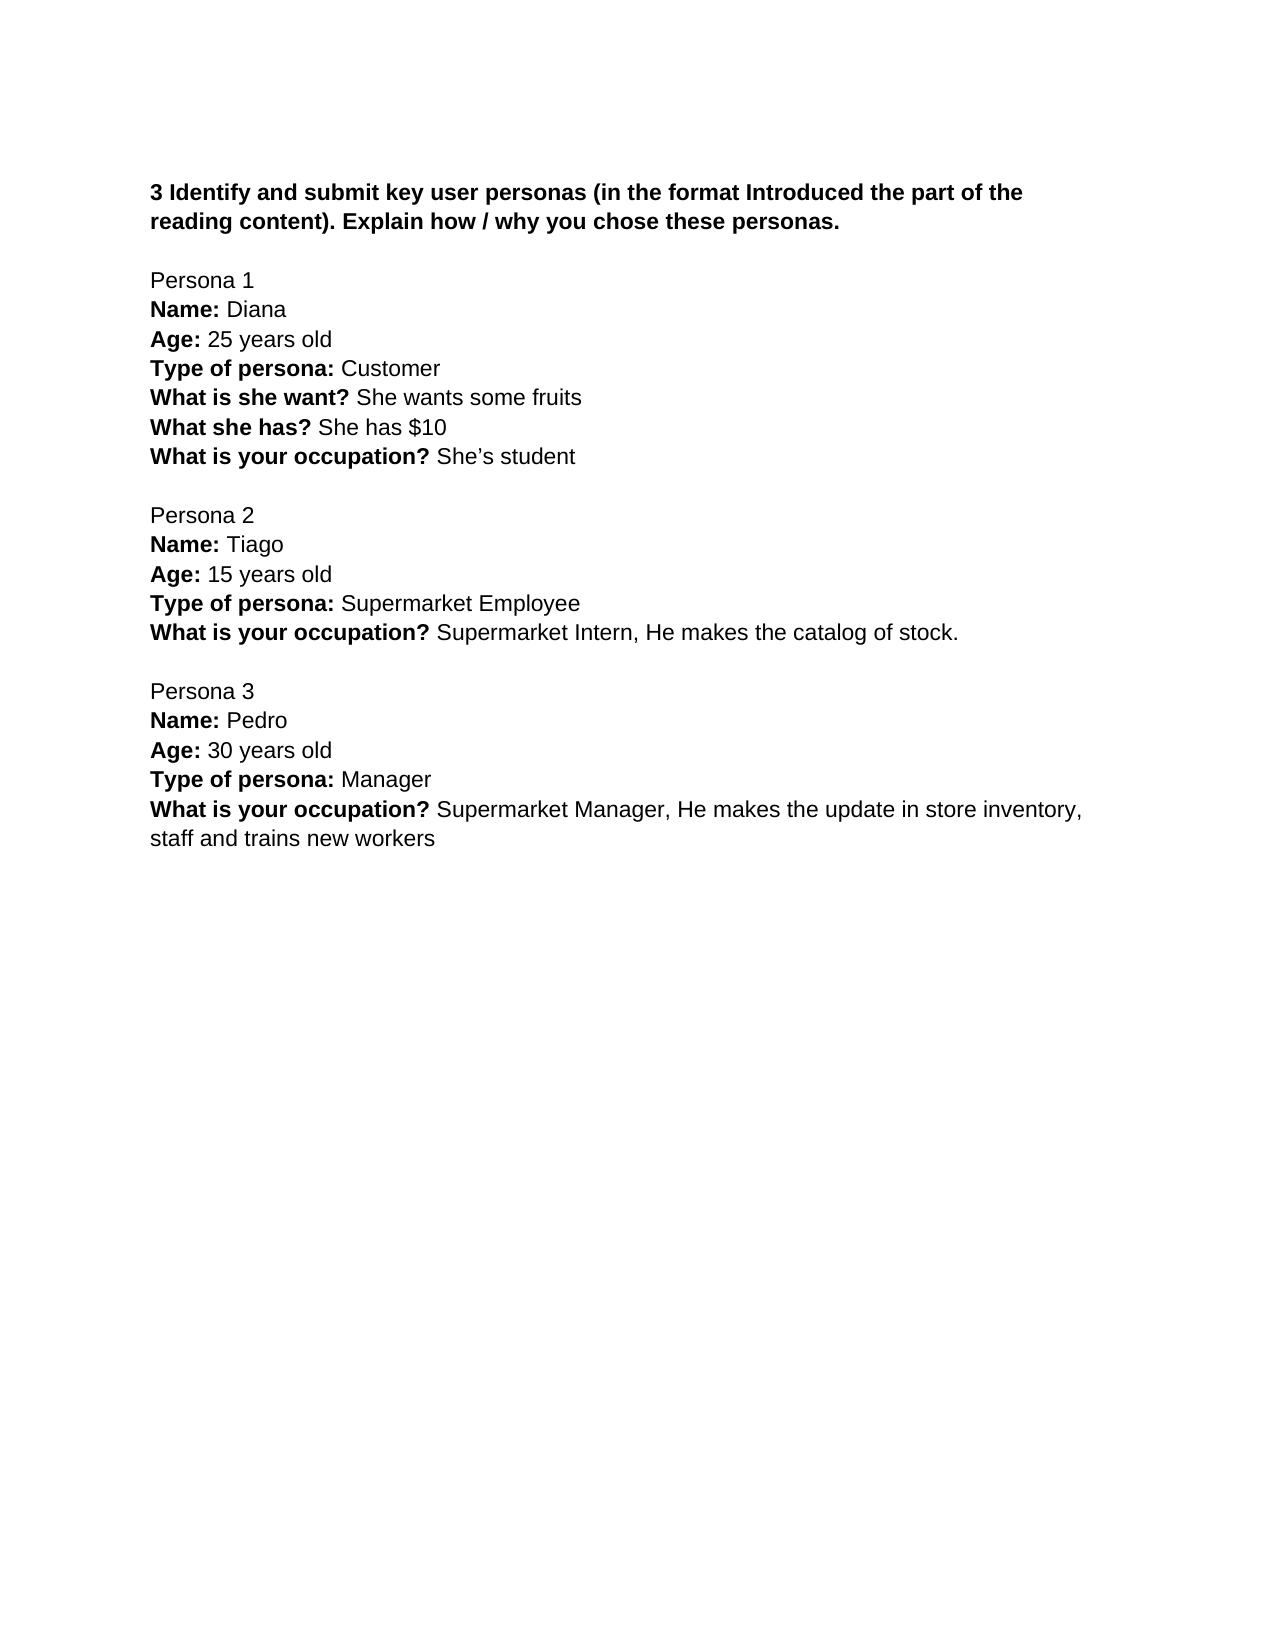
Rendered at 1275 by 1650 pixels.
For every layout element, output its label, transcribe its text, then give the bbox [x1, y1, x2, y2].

text Type of persona: Supermarket Employee [150, 591, 1125, 616]
text Persona 1 [150, 267, 1125, 293]
text Age: 30 years old [150, 737, 1125, 763]
text reading content). Explain how / why you chose these personas. [150, 209, 1125, 234]
text Name: Diana [150, 297, 1125, 322]
text 3 Identify and submit key user personas (in the format Introduced the part of the [150, 179, 1125, 205]
text Age: 15 years old [150, 561, 1125, 587]
text What is your occupation? Supermarket Manager, He makes the update in store inventory, staff and trains new workers [150, 796, 1125, 851]
text Persona 3 [150, 679, 1125, 704]
text Persona 2 [150, 502, 1125, 528]
text Age: 25 years old [150, 326, 1125, 352]
text What is your occupation? She’s student [150, 444, 1125, 469]
text What she has? She has $10 [150, 414, 1125, 440]
text Name: Pedro [150, 708, 1125, 734]
text Name: Tiago [150, 532, 1125, 557]
text What is your occupation? Supermarket Intern, He makes the catalog of stock. [150, 620, 1125, 646]
text What is she want? She wants some fruits [150, 385, 1125, 411]
text Type of persona: Manager [150, 767, 1125, 792]
text Type of persona: Customer [150, 356, 1125, 381]
